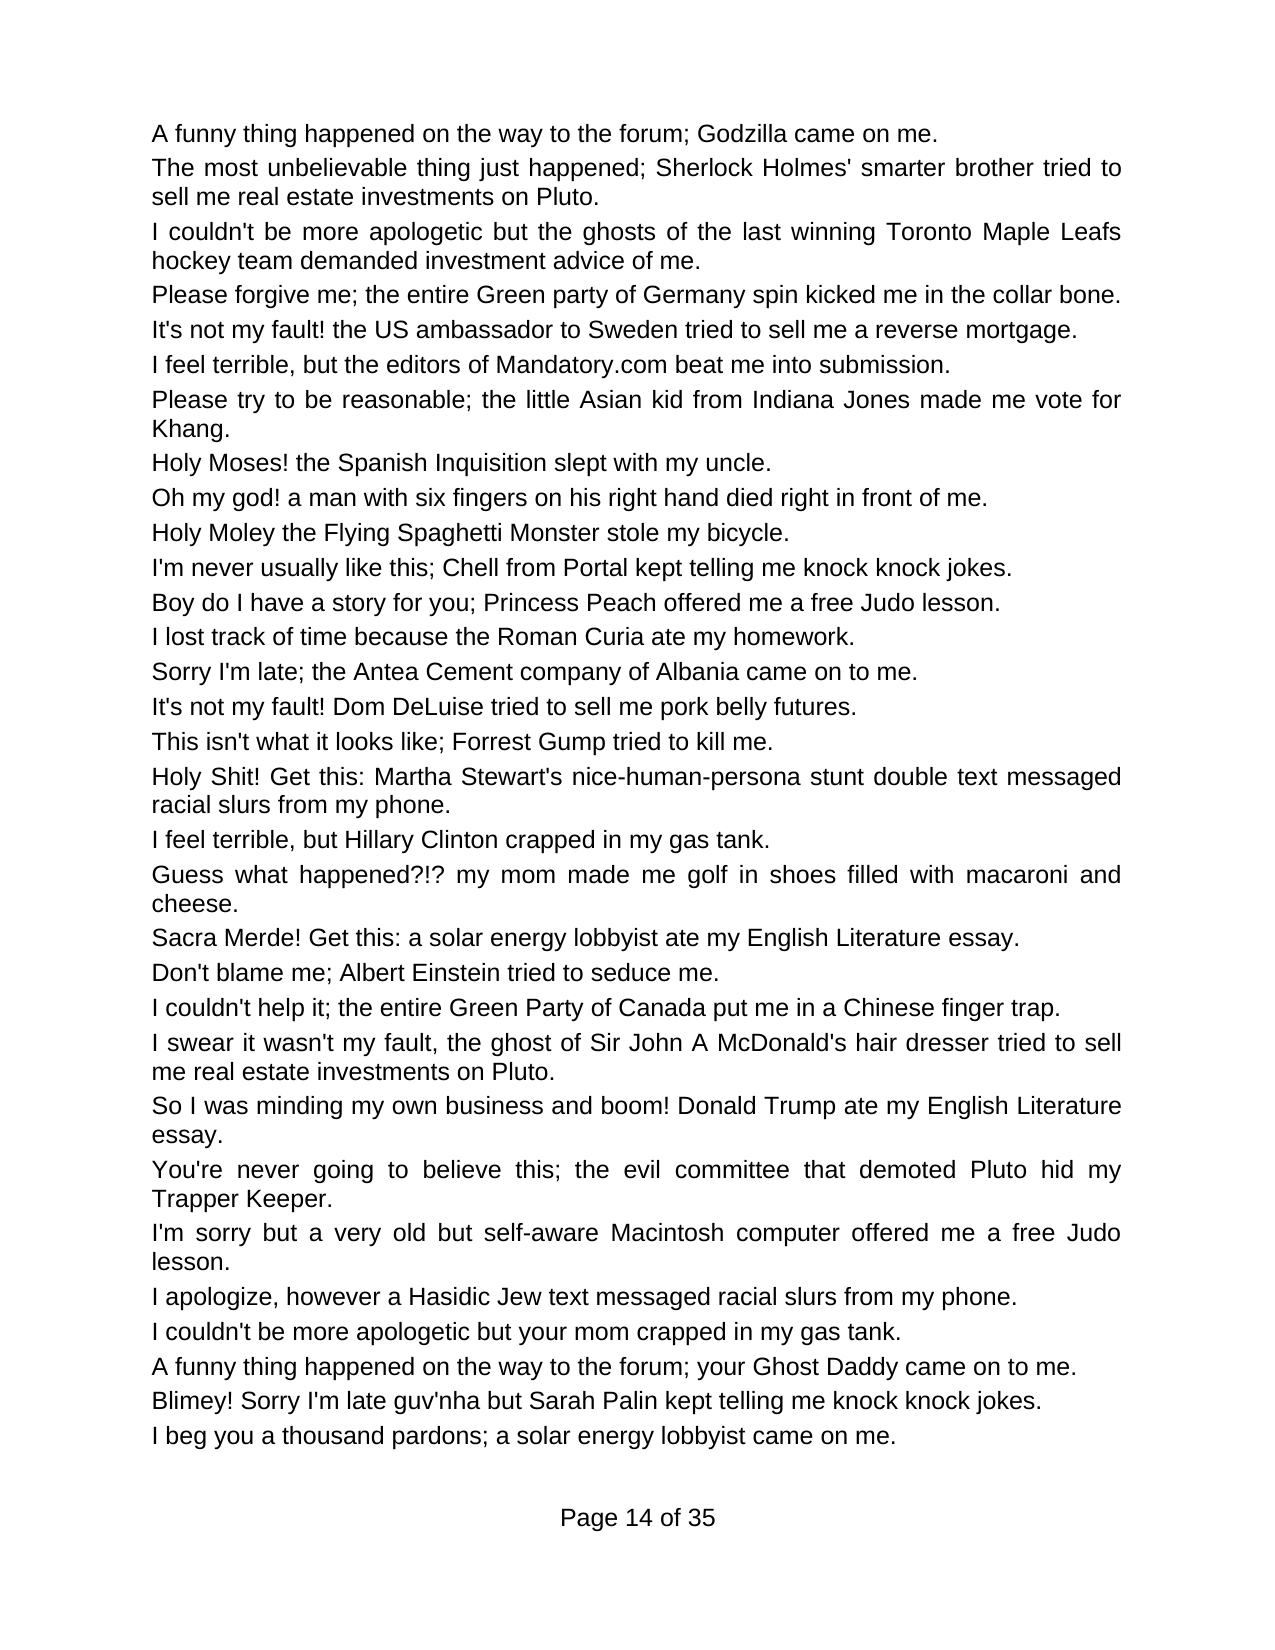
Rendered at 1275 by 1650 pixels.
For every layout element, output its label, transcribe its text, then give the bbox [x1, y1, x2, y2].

text Oh my god! a man with six fingers on his right hand died right in front of me. [151, 483, 1123, 512]
text Holy Moley the Flying Spaghetti Monster stole my bicycle. [151, 518, 1123, 547]
text Blimey! Sorry I'm late guv'nha but Sarah Palin kept telling me knock knock jokes. [151, 1386, 1123, 1415]
text Sorry I'm late; the Antea Cement company of Albania came on to me. [151, 657, 1123, 686]
text The most unbelievable thing just happened; Sherlock Holmes' smarter brother tried to sell me real estate investments on Pluto. [151, 153, 1123, 211]
text Don't blame me; Albert Einstein tried to seduce me. [151, 958, 1123, 987]
text I couldn't help it; the entire Green Party of Canada put me in a Chinese finger trap. [151, 993, 1123, 1022]
text I beg you a thousand pardons; a solar energy lobbyist came on me. [151, 1421, 1123, 1450]
text So I was minding my own business and boom! Donald Trump ate my English Literature essay. [151, 1091, 1123, 1149]
text I'm sorry but a very old but self-aware Macintosh computer offered me a free Judo lesson. [151, 1218, 1123, 1276]
text A funny thing happened on the way to the forum; your Ghost Daddy came on to me. [151, 1351, 1123, 1380]
text Boy do I have a story for you; Princess Peach offered me a free Judo lesson. [151, 587, 1123, 616]
text Please forgive me; the entire Green party of Germany spin kicked me in the collar bone. [151, 280, 1123, 309]
text Holy Shit! Get this: Martha Stewart's nice-human-persona stunt double text messaged racial slurs from my phone. [151, 761, 1123, 819]
text Holy Moses! the Spanish Inquisition slept with my uncle. [151, 448, 1123, 477]
text Sacra Merde! Get this: a solar energy lobbyist ate my English Literature essay. [151, 923, 1123, 952]
text I'm never usually like this; Chell from Portal kept telling me knock knock jokes. [151, 553, 1123, 581]
text I feel terrible, but the editors of Mandatory.com beat me into submission. [151, 350, 1123, 379]
text It's not my fault! the US ambassador to Sweden tried to sell me a reverse mortgage. [151, 315, 1123, 344]
text It's not my fault! Dom DeLuise tried to sell me pork belly futures. [151, 692, 1123, 721]
text A funny thing happened on the way to the forum; Godzilla came on me. [151, 118, 1123, 147]
text I couldn't be more apologetic but your mom crapped in my gas tank. [151, 1317, 1123, 1345]
text I couldn't be more apologetic but the ghosts of the last winning Toronto Maple Leafs hockey team demanded investment advice of me. [151, 217, 1123, 274]
text I feel terrible, but Hillary Clinton crapped in my gas tank. [151, 825, 1123, 854]
text This isn't what it looks like; Forrest Gump tried to kill me. [151, 727, 1123, 755]
text Guess what happened?!? my mom made me golf in shoes filled with macaroni and cheese. [151, 860, 1123, 917]
text I lost track of time because the Roman Curia ate my homework. [151, 622, 1123, 651]
text I swear it wasn't my fault, the ghost of Sir John A McDonald's hair dresser tried to sell me real estate investments on Pluto. [151, 1028, 1123, 1085]
text I apologize, however a Hasidic Jew text messaged racial slurs from my phone. [151, 1282, 1123, 1311]
text You're never going to believe this; the evil committee that demoted Pluto hid my Trapper Keeper. [151, 1155, 1123, 1212]
text Please try to be reasonable; the little Asian kid from Indiana Jones made me vote for Khang. [151, 385, 1123, 442]
